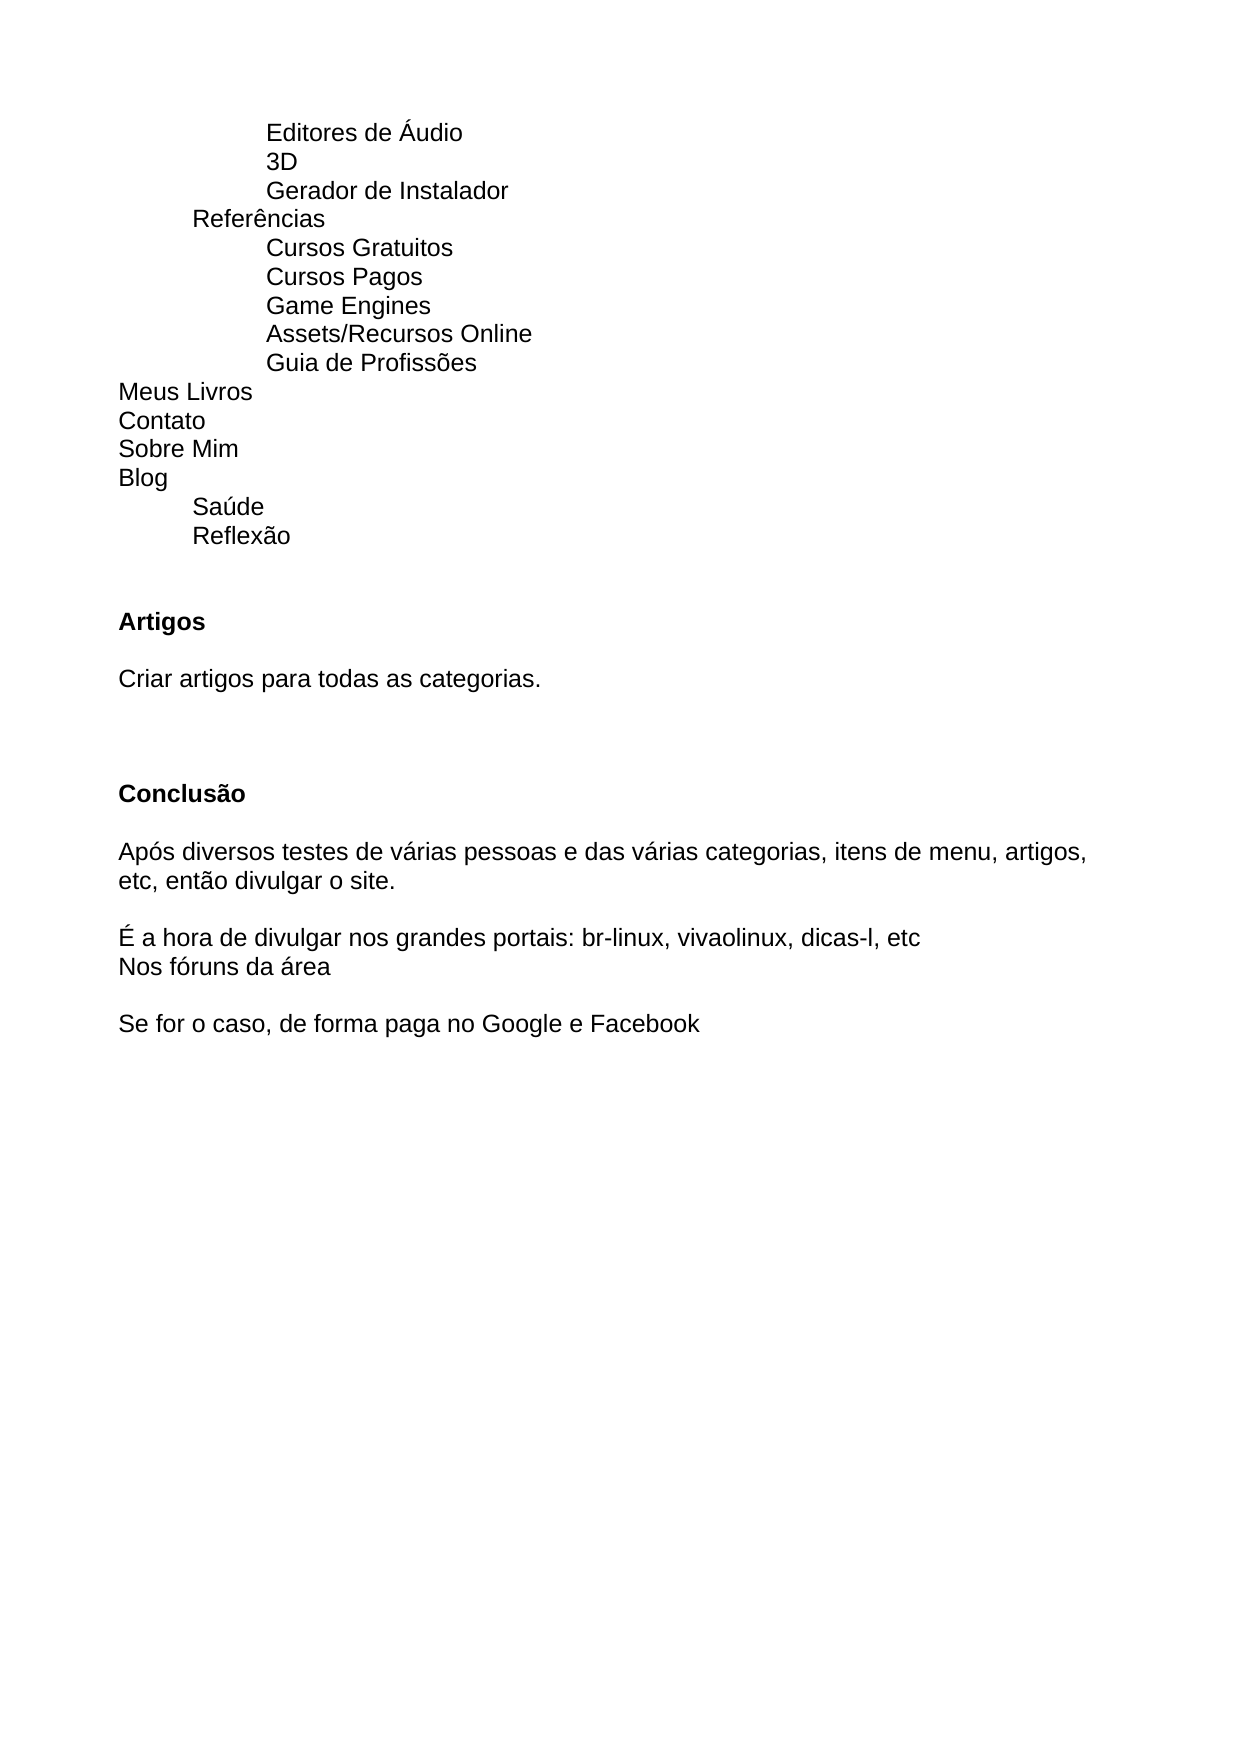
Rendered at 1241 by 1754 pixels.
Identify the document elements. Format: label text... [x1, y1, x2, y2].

text Meus Livros [118, 377, 1122, 406]
text Cursos Gratuitos [118, 233, 1122, 262]
text Contato [118, 406, 1122, 434]
text Editores de Áudio [118, 118, 1122, 147]
text Nos fóruns da área [118, 952, 1122, 981]
text Criar artigos para todas as categorias. [118, 664, 1122, 693]
text Após diversos testes de várias pessoas e das várias categorias, itens de menu, artigos, etc, então divulgar o site. [118, 837, 1122, 894]
text Conclusão [118, 779, 1122, 808]
text Guia de Profissões [118, 348, 1122, 377]
text Artigos [118, 607, 1122, 636]
text Cursos Pagos [118, 262, 1122, 291]
text Gerador de Instalador [118, 176, 1122, 204]
text Reflexão [118, 521, 1122, 549]
text Se for o caso, de forma paga no Google e Facebook [118, 1009, 1122, 1038]
text Referências [118, 204, 1122, 233]
text É a hora de divulgar nos grandes portais: br-linux, vivaolinux, dicas-l, etc [118, 923, 1122, 952]
text Saúde [118, 492, 1122, 521]
text Game Engines [118, 291, 1122, 319]
text Blog [118, 463, 1122, 492]
text Sobre Mim [118, 434, 1122, 463]
text 3D [118, 147, 1122, 176]
text Assets/Recursos Online [118, 319, 1122, 348]
